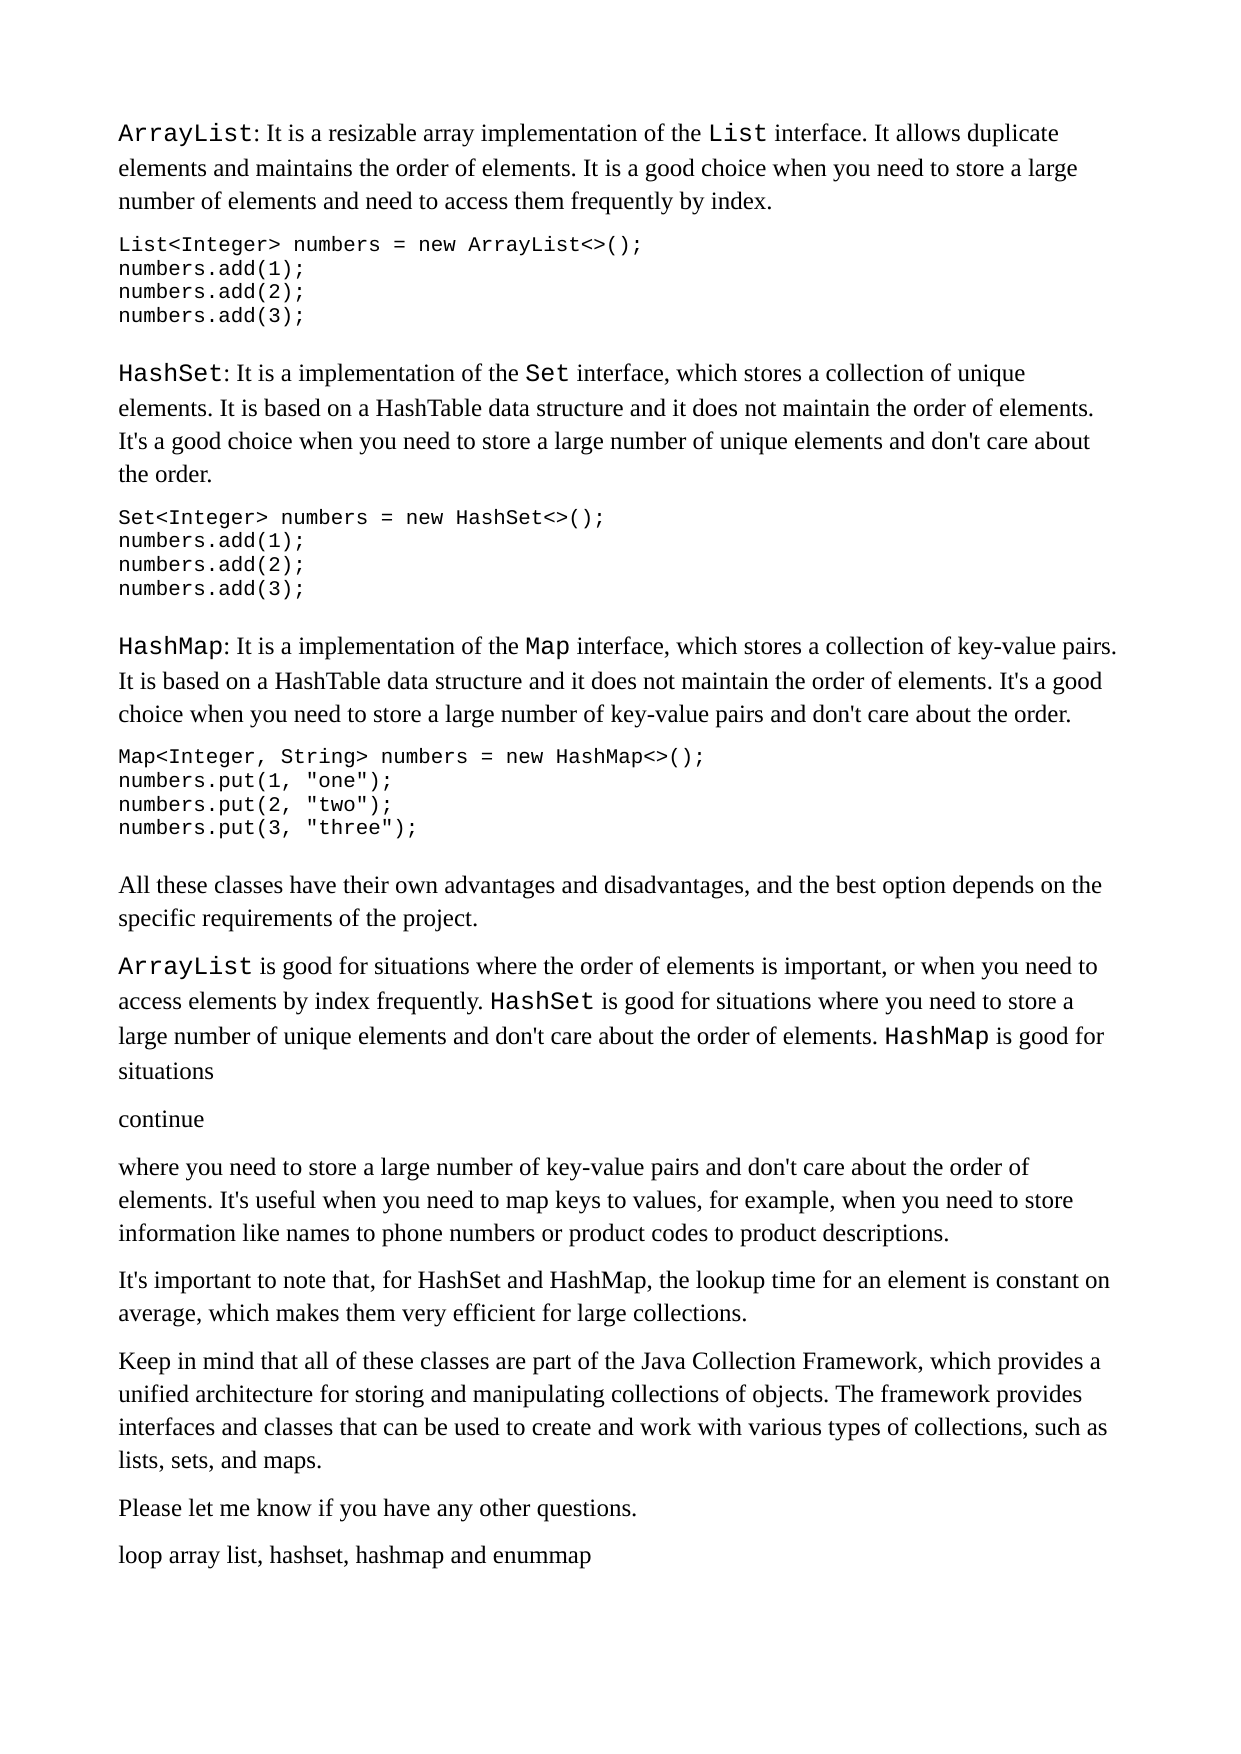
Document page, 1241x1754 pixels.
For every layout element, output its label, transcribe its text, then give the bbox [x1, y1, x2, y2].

text numbers.add(1); [118, 530, 1122, 554]
text where you need to store a large number of key-value pairs and don't care about the order of elements. It's useful when you need to map keys to values, for example, when you need to store information like names to phone numbers or product codes to product descriptions. [118, 1152, 1122, 1246]
text ArrayList: It is a resizable array implementation of the List interface. It allows duplicate elements and maintains the order of elements. It is a good choice when you need to store a large number of elements and need to access them frequently by index. [118, 118, 1122, 215]
text All these classes have their own advantages and disadvantages, and the best option depends on the specific requirements of the project. [118, 871, 1122, 932]
text Keep in mind that all of these classes are part of the Java Collection Framework, which provides a unified architecture for storing and manipulating collections of objects. The framework provides interfaces and classes that can be used to create and work with various types of collections, such as lists, sets, and maps. [118, 1346, 1122, 1474]
text loop array list, hashset, hashmap and enummap [118, 1540, 1122, 1569]
text continue [118, 1104, 1122, 1133]
text HashMap: It is a implementation of the Map interface, which stores a collection of key-value pairs. It is based on a HashTable data structure and it does not maintain the order of elements. It's a good choice when you need to store a large number of key-value pairs and don't care about the order. [118, 631, 1122, 728]
text HashSet: It is a implementation of the Set interface, which stores a collection of unique elements. It is based on a HashTable data structure and it does not maintain the order of elements. It's a good choice when you need to store a large number of unique elements and don't care about the order. [118, 358, 1122, 488]
text It's important to note that, for HashSet and HashMap, the lookup time for an element is constant on average, which makes them very efficient for large collections. [118, 1265, 1122, 1327]
text Map<Integer, String> numbers = new HashMap<>(); [118, 746, 1122, 770]
text numbers.add(2); [118, 281, 1122, 305]
text numbers.add(2); [118, 554, 1122, 578]
text numbers.add(1); [118, 257, 1122, 281]
text numbers.put(3, "three"); [118, 817, 1122, 841]
text numbers.put(1, "one"); [118, 770, 1122, 794]
text Please let me know if you have any other questions. [118, 1493, 1122, 1521]
text numbers.add(3); [118, 578, 1122, 601]
text ArrayList is good for situations where the order of elements is important, or when you need to access elements by index frequently. HashSet is good for situations where you need to store a large number of unique elements and don't care about the order of elements. HashMap is good for situations [118, 951, 1122, 1085]
text numbers.add(3); [118, 305, 1122, 328]
text Set<Integer> numbers = new HashSet<>(); [118, 507, 1122, 530]
text List<Integer> numbers = new ArrayList<>(); [118, 234, 1122, 257]
text numbers.put(2, "two"); [118, 794, 1122, 817]
